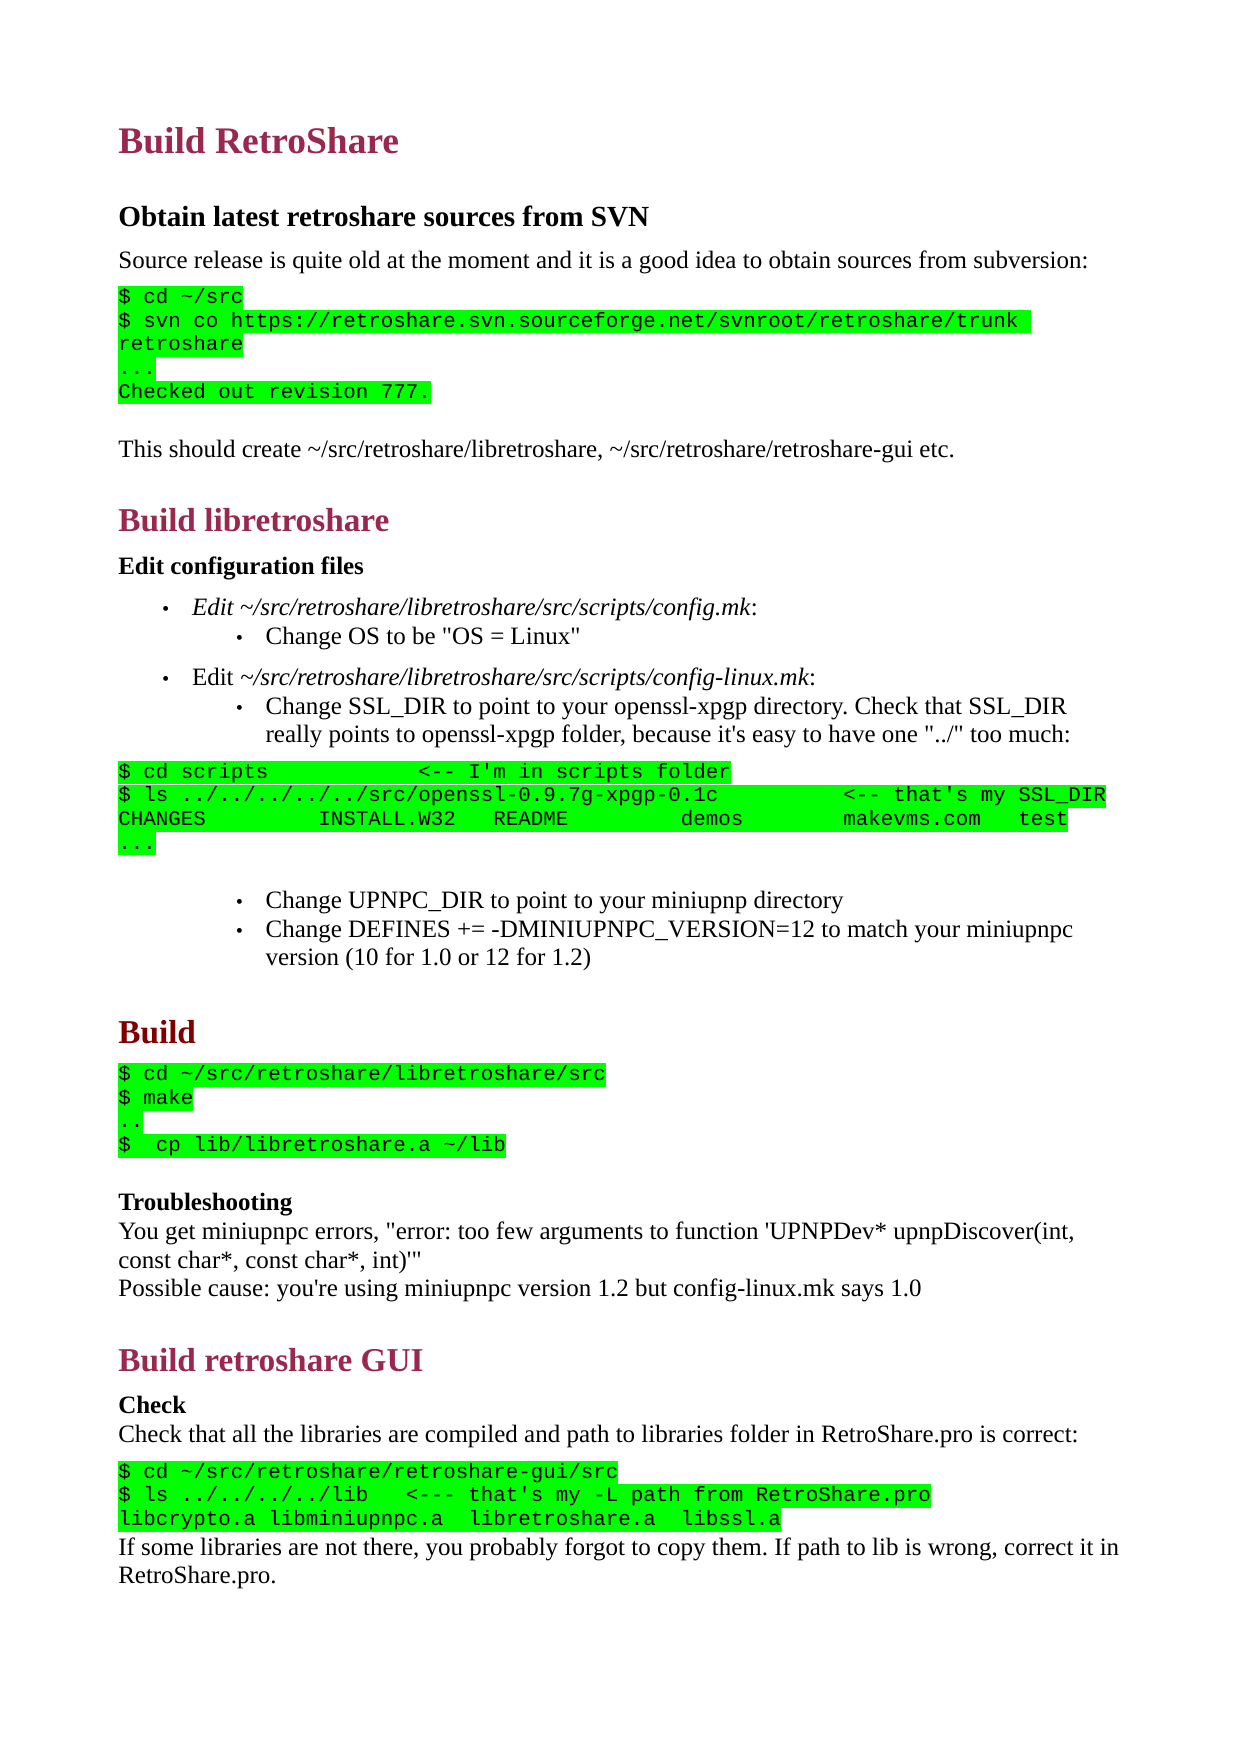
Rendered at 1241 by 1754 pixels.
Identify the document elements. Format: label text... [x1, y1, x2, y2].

list Edit ~/src/retroshare/libretroshare/src/scripts/config.mk: [162, 592, 1122, 621]
subtitle Build RetroShare [118, 118, 1122, 161]
text Edit configuration files [118, 551, 1122, 579]
subtitle Build retroshare GUI [118, 1340, 1122, 1378]
text Build [118, 984, 1122, 1051]
text libcrypto.a libminiupnpc.a libretroshare.a libssl.a [118, 1508, 1122, 1532]
text Check Check that all the libraries are compiled and path to libraries folder in RetroShare.pro is correct: [118, 1391, 1122, 1448]
text $ cd ~/src/retroshare/libretroshare/src [118, 1063, 1122, 1087]
list Edit ~/src/retroshare/libretroshare/src/scripts/config-linux.mk: [162, 662, 1122, 691]
list Change UPNPC_DIR to point to your miniupnp directory [236, 885, 1122, 914]
text CHANGES INSTALL.W32 README demos makevms.com test [118, 808, 1122, 832]
text $ ls ../../../../../src/openssl-0.9.7g-xpgp-0.1c <-- that's my SSL_DIR [118, 784, 1122, 808]
text ... [118, 832, 1122, 855]
text $ cd ~/src [118, 286, 1122, 310]
subtitle Obtain latest retroshare sources from SVN [118, 199, 1122, 232]
text $ make [118, 1087, 1122, 1111]
text $ ls ../../../../lib <--- that's my -L path from RetroShare.pro [118, 1484, 1122, 1508]
text If some libraries are not there, you probably forgot to copy them. If path to lib is wrong, correct it in RetroShare.pro. [118, 1532, 1122, 1589]
text This should create ~/src/retroshare/libretroshare, ~/src/retroshare/retroshare-gui etc. [118, 434, 1122, 462]
list Change OS to be "OS = Linux" [236, 621, 1122, 649]
list Change DEFINES += -DMINIUPNPC_VERSION=12 to match your miniupnpc version (10 for 1.0 or 12 for 1.2) [236, 914, 1122, 971]
text Checked out revision 777. [118, 381, 1122, 404]
list Change SSL_DIR to point to your openssl-xpgp directory. Check that SSL_DIR really points to openssl-xpgp folder, because it's easy to have one "../" too much: [236, 691, 1122, 748]
text $ svn co https://retroshare.svn.sourceforge.net/svnroot/retroshare/trunk retroshare [118, 310, 1122, 357]
text $ cd scripts <-- I'm in scripts folder [118, 761, 1122, 784]
text $ cp lib/libretroshare.a ~/lib [118, 1134, 1122, 1158]
text .. [118, 1111, 1122, 1134]
subtitle Build libretroshare [118, 500, 1122, 538]
text ... [118, 357, 1122, 381]
text Troubleshooting You get miniupnpc errors, "error: too few arguments to function 'UPNPDev* upnpDiscover(int, const char*, const char*, int)'" Possible cause: you're using miniupnpc version 1.2 but config-linux.mk says 1.0 [118, 1187, 1122, 1302]
text Source release is quite old at the moment and it is a good idea to obtain sources from subversion: [118, 245, 1122, 273]
text $ cd ~/src/retroshare/retroshare-gui/src [118, 1461, 1122, 1484]
